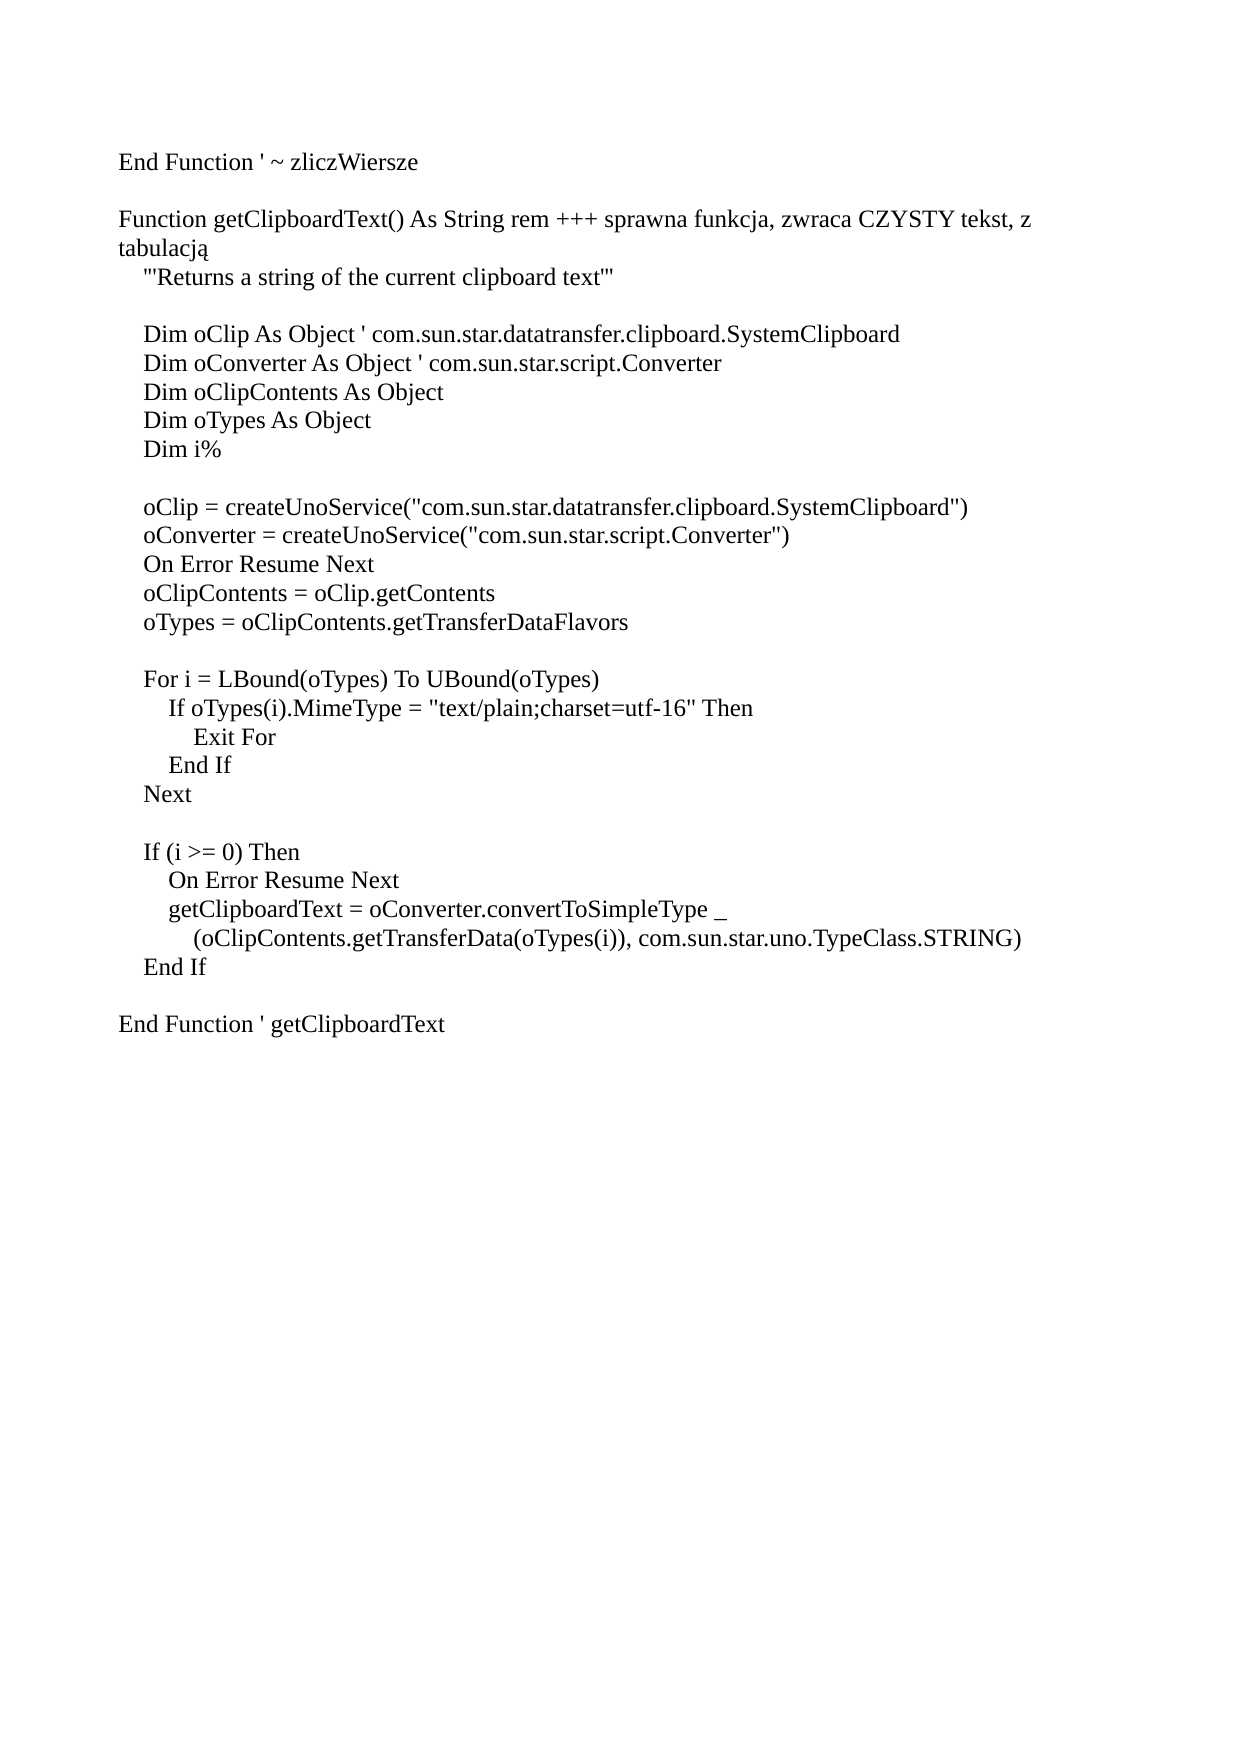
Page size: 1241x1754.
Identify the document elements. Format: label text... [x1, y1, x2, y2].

text oClipContents = oClip.getContents [118, 578, 1122, 607]
text Exit For [118, 722, 1122, 751]
text Dim oTypes As Object [118, 406, 1122, 434]
text End Function ' getClipboardText [118, 1009, 1122, 1038]
text Next [118, 779, 1122, 808]
text Function getClipboardText() As String rem +++ sprawna funkcja, zwraca CZYSTY tekst, z tabulacją [118, 204, 1122, 262]
text If oTypes(i).MimeType = "text/plain;charset=utf-16" Then [118, 693, 1122, 722]
text For i = LBound(oTypes) To UBound(oTypes) [118, 664, 1122, 693]
text Dim i% [118, 434, 1122, 463]
text On Error Resume Next [118, 866, 1122, 894]
text End If [118, 952, 1122, 981]
text Dim oClipContents As Object [118, 377, 1122, 406]
text On Error Resume Next [118, 549, 1122, 578]
text oClip = createUnoService("com.sun.star.datatransfer.clipboard.SystemClipboard") [118, 492, 1122, 521]
text '''Returns a string of the current clipboard text''' [118, 262, 1122, 291]
text End Function ' ~ zliczWiersze [118, 147, 1122, 176]
text Dim oClip As Object ' com.sun.star.datatransfer.clipboard.SystemClipboard [118, 319, 1122, 348]
text getClipboardText = oConverter.convertToSimpleType _ [118, 894, 1122, 923]
text If (i >= 0) Then [118, 837, 1122, 866]
text oConverter = createUnoService("com.sun.star.script.Converter") [118, 521, 1122, 549]
text oTypes = oClipContents.getTransferDataFlavors [118, 607, 1122, 636]
text Dim oConverter As Object ' com.sun.star.script.Converter [118, 348, 1122, 377]
text End If [118, 751, 1122, 779]
text (oClipContents.getTransferData(oTypes(i)), com.sun.star.uno.TypeClass.STRING) [118, 923, 1122, 952]
